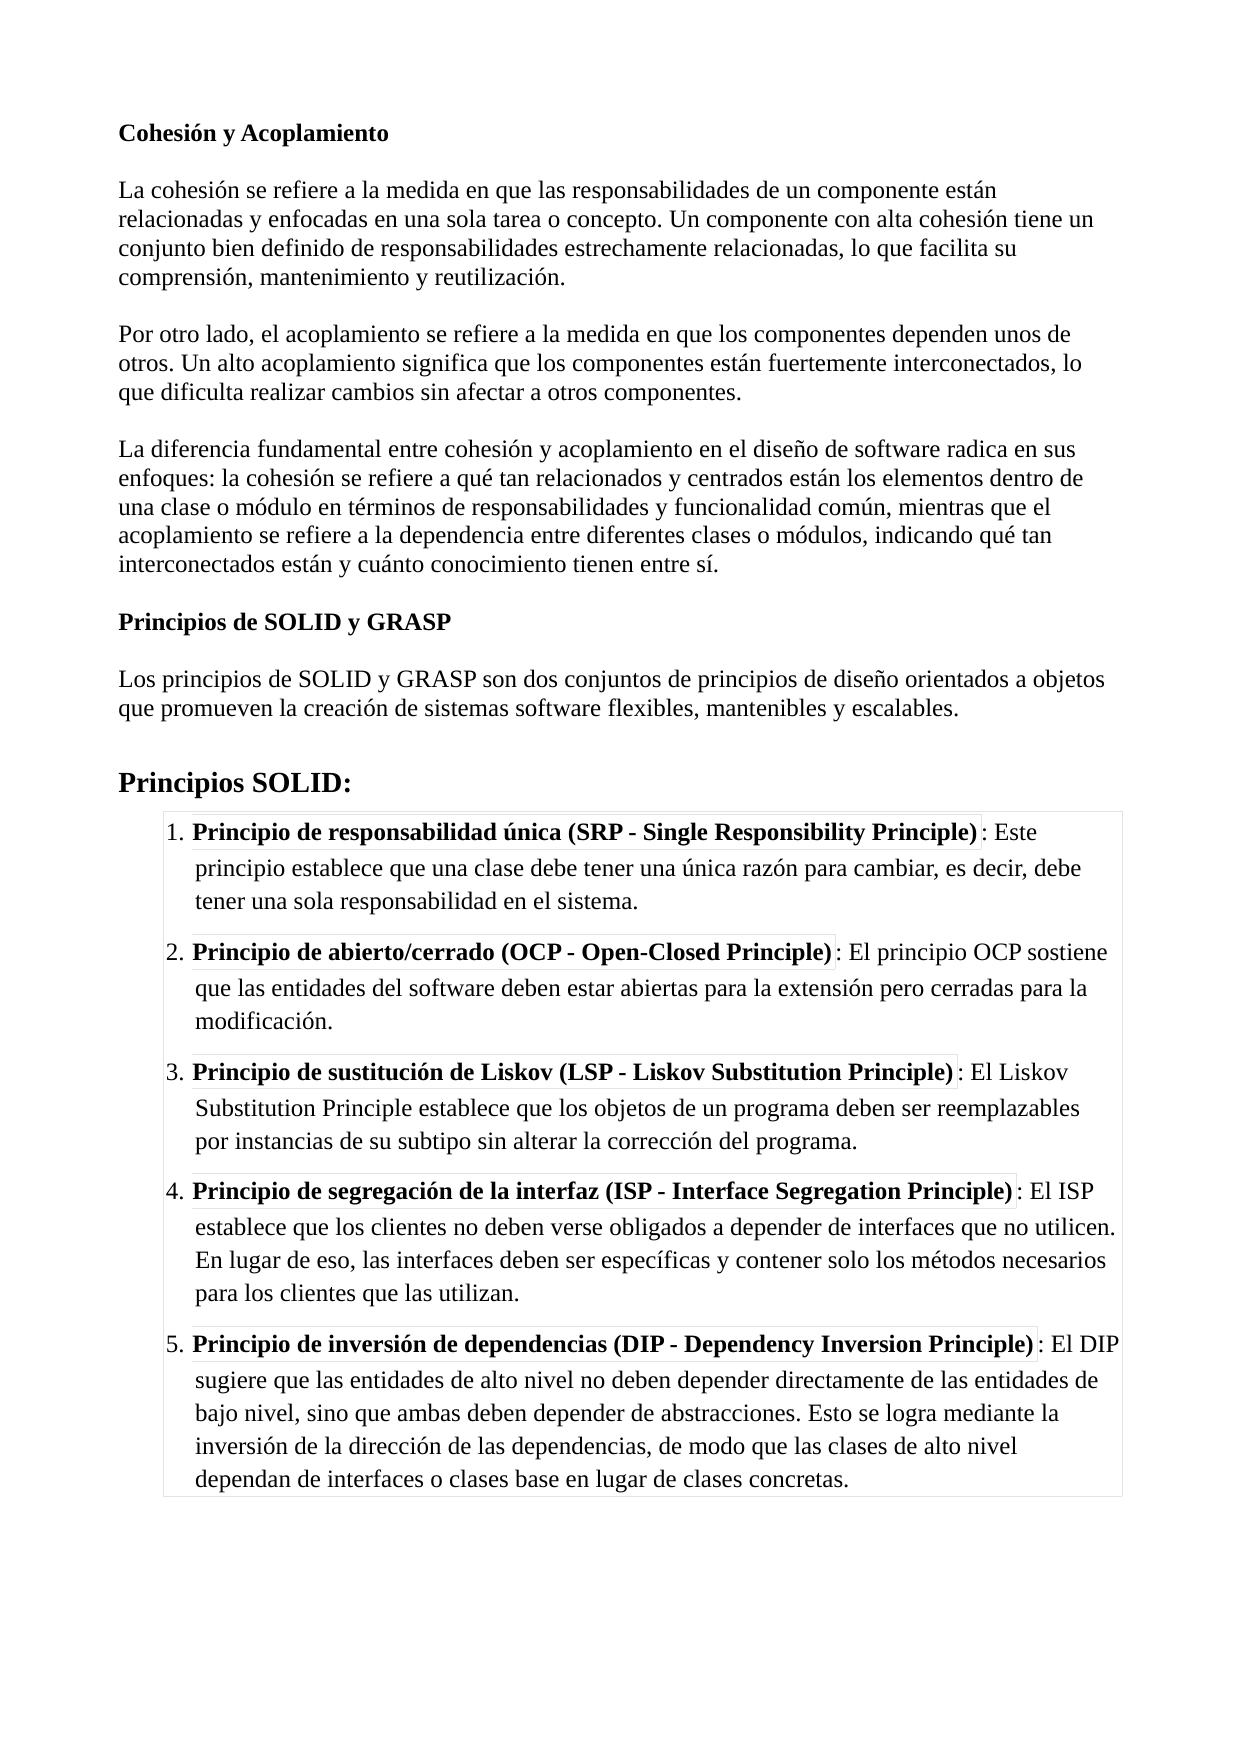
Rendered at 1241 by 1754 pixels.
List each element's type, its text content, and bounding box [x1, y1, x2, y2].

list Principio de abierto/cerrado (OCP - Open-Closed Principle): El principio OCP sostiene que las entidades del software deben estar abiertas para la extensión pero cerradas para la modificación. [164, 931, 1122, 1035]
text Principios de SOLID y GRASP [118, 607, 1122, 636]
text Por otro lado, el acoplamiento se refiere a la medida en que los componentes dependen unos de otros. Un alto acoplamiento significa que los componentes están fuertemente interconectados, lo que dificulta realizar cambios sin afectar a otros componentes. [118, 319, 1122, 406]
list Principio de sustitución de Liskov (LSP - Liskov Substitution Principle): El Liskov Substitution Principle establece que los objetos de un programa deben ser reemplazables por instancias de su subtipo sin alterar la corrección del programa. [164, 1051, 1122, 1154]
list Principio de responsabilidad única (SRP - Single Responsibility Principle): Este principio establece que una clase debe tener una única razón para cambiar, es decir, debe tener una sola responsabilidad en el sistema. [164, 812, 1122, 915]
list Principio de inversión de dependencias (DIP - Dependency Inversion Principle): El DIP sugiere que las entidades de alto nivel no deben depender directamente de las entidades de bajo nivel, sino que ambas deben depender de abstracciones. Esto se logra mediante la inversión de la dirección de las dependencias, de modo que las clases de alto nivel dependan de interfaces o clases base en lugar de clases concretas. [164, 1323, 1122, 1496]
list Principio de segregación de la interfaz (ISP - Interface Segregation Principle): El ISP establece que los clientes no deben verse obligados a depender de interfaces que no utilicen. En lugar de eso, las interfaces deben ser específicas y contener solo los métodos necesarios para los clientes que las utilizan. [164, 1170, 1122, 1307]
text La cohesión se refiere a la medida en que las responsabilidades de un componente están relacionadas y enfocadas en una sola tarea o concepto. Un componente con alta cohesión tiene un conjunto bien definido de responsabilidades estrechamente relacionadas, lo que facilita su comprensión, mantenimiento y reutilización. [118, 176, 1122, 291]
text La diferencia fundamental entre cohesión y acoplamiento en el diseño de software radica en sus enfoques: la cohesión se refiere a qué tan relacionados y centrados están los elementos dentro de una clase o módulo en términos de responsabilidades y funcionalidad común, mientras que el acoplamiento se refiere a la dependencia entre diferentes clases o módulos, indicando qué tan interconectados están y cuánto conocimiento tienen entre sí. [118, 434, 1122, 578]
text Cohesión y Acoplamiento [118, 118, 1122, 147]
text Los principios de SOLID y GRASP son dos conjuntos de principios de diseño orientados a objetos que promueven la creación de sistemas software flexibles, mantenibles y escalables. [118, 664, 1122, 722]
subtitle Principios SOLID: [118, 765, 1122, 799]
